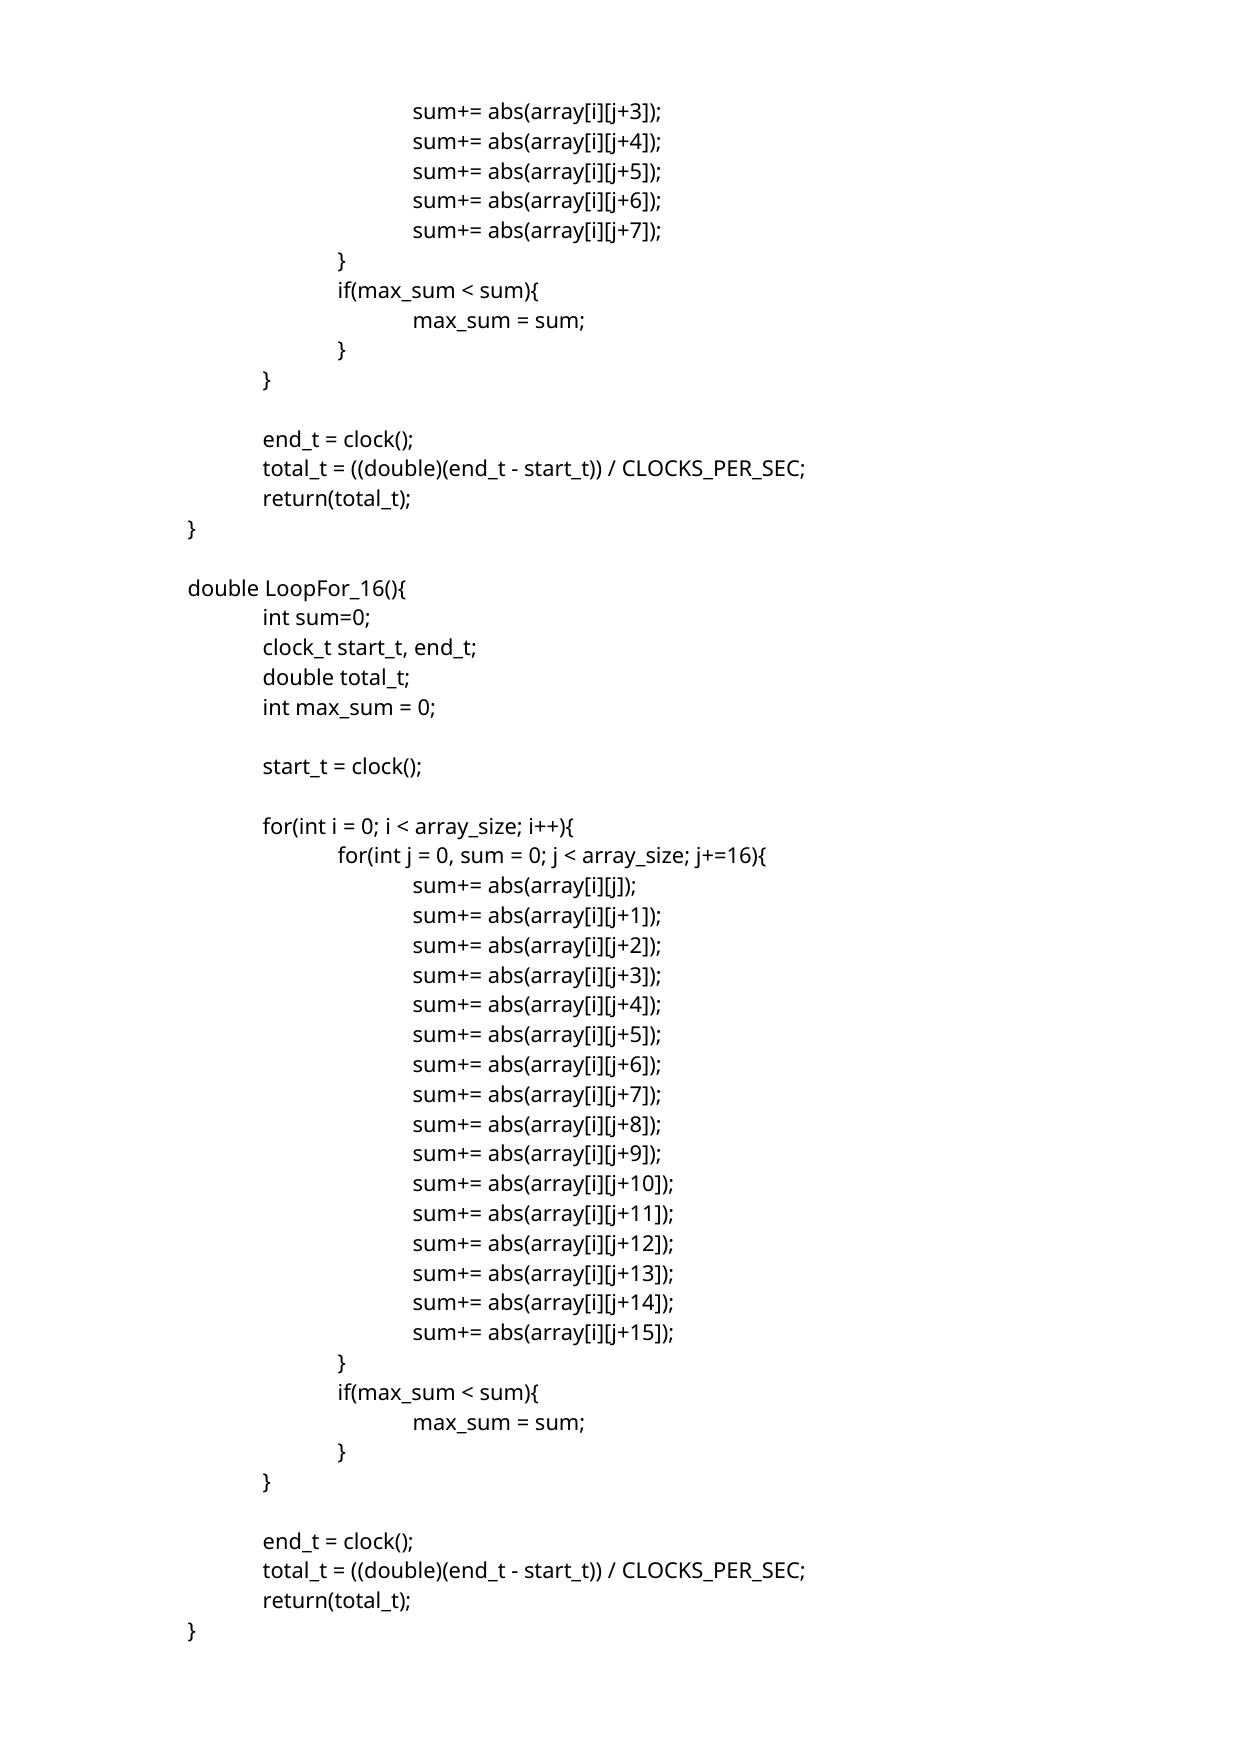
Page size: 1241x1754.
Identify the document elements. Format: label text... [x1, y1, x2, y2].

text total_t = ((double)(end_t - start_t)) / CLOCKS_PER_SEC; [187, 1555, 1053, 1585]
text } [187, 364, 1053, 394]
text total_t = ((double)(end_t - start_t)) / CLOCKS_PER_SEC; [187, 453, 1053, 483]
text sum+= abs(array[i][j+9]); [187, 1138, 1053, 1168]
text sum+= abs(array[i][j+14]); [187, 1287, 1053, 1317]
text end_t = clock(); [187, 1526, 1053, 1555]
text sum+= abs(array[i][j+2]); [187, 930, 1053, 960]
text } [187, 334, 1053, 364]
text max_sum = sum; [187, 304, 1053, 334]
text sum+= abs(array[i][j+10]); [187, 1168, 1053, 1198]
text end_t = clock(); [187, 424, 1053, 453]
text sum+= abs(array[i][j+11]); [187, 1198, 1053, 1228]
text } [187, 1615, 1053, 1645]
text sum+= abs(array[i][j+7]); [187, 1079, 1053, 1109]
text sum+= abs(array[i][j+7]); [187, 215, 1053, 245]
text sum+= abs(array[i][j+15]); [187, 1317, 1053, 1347]
text double LoopFor_16(){ [187, 573, 1053, 602]
text sum+= abs(array[i][j+4]); [187, 126, 1053, 156]
text double total_t; [187, 662, 1053, 692]
text sum+= abs(array[i][j+8]); [187, 1109, 1053, 1138]
text sum+= abs(array[i][j+12]); [187, 1228, 1053, 1258]
text sum+= abs(array[i][j+13]); [187, 1258, 1053, 1287]
text sum+= abs(array[i][j+4]); [187, 989, 1053, 1019]
text } [187, 1347, 1053, 1377]
text sum+= abs(array[i][j+6]); [187, 1049, 1053, 1079]
text sum+= abs(array[i][j+5]); [187, 1019, 1053, 1049]
text sum+= abs(array[i][j+3]); [187, 960, 1053, 989]
text } [187, 1466, 1053, 1496]
text } [187, 513, 1053, 543]
text for(int j = 0, sum = 0; j < array_size; j+=16){ [187, 841, 1053, 870]
text max_sum = sum; [187, 1407, 1053, 1436]
text sum+= abs(array[i][j+5]); [187, 156, 1053, 185]
text } [187, 1436, 1053, 1466]
text return(total_t); [187, 483, 1053, 513]
text if(max_sum < sum){ [187, 275, 1053, 304]
text clock_t start_t, end_t; [187, 632, 1053, 662]
text } [187, 245, 1053, 275]
text if(max_sum < sum){ [187, 1377, 1053, 1407]
text start_t = clock(); [187, 751, 1053, 781]
text for(int i = 0; i < array_size; i++){ [187, 811, 1053, 841]
text sum+= abs(array[i][j+1]); [187, 900, 1053, 930]
text int sum=0; [187, 602, 1053, 632]
text int max_sum = 0; [187, 692, 1053, 722]
text sum+= abs(array[i][j+3]); [187, 96, 1053, 126]
text sum+= abs(array[i][j+6]); [187, 185, 1053, 215]
text return(total_t); [187, 1585, 1053, 1615]
text sum+= abs(array[i][j]); [187, 870, 1053, 900]
